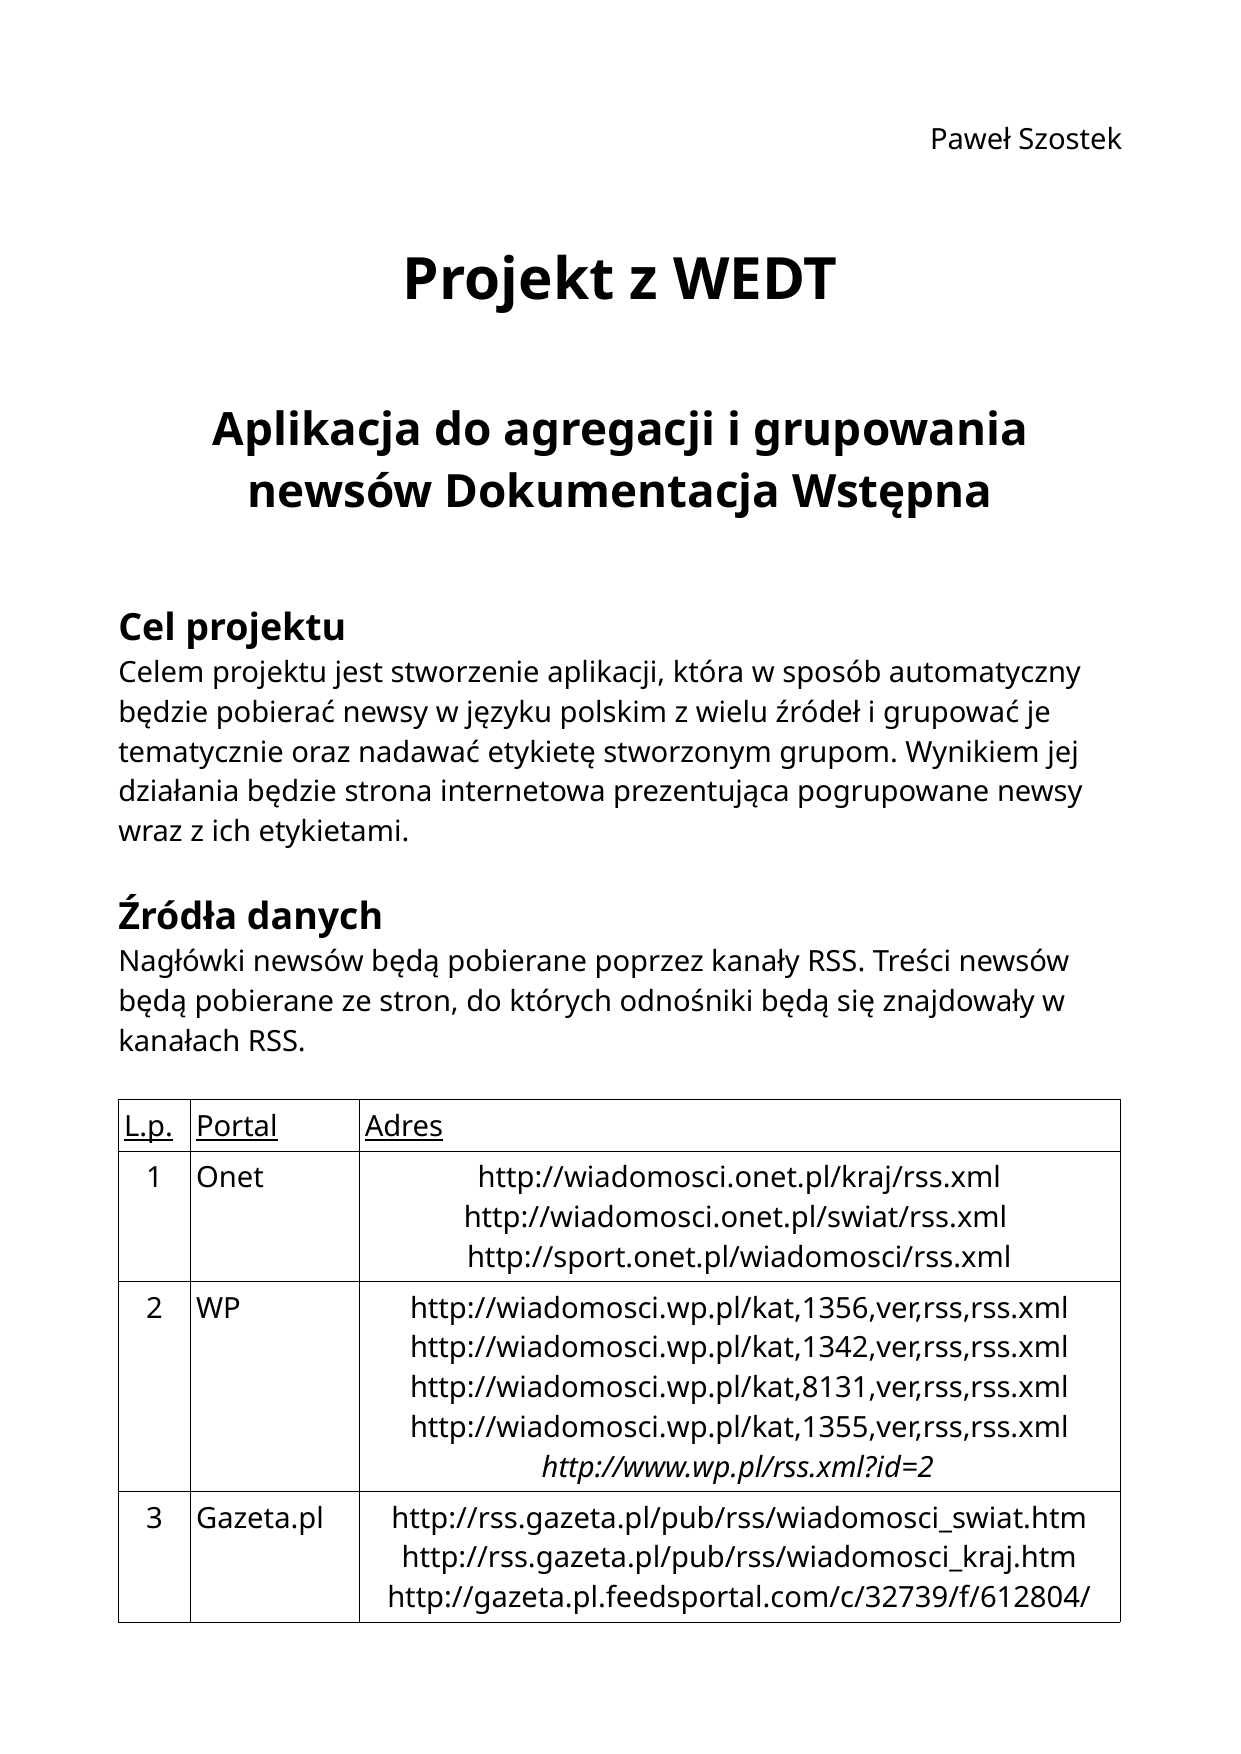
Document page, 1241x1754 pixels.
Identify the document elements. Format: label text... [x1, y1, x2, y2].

text Aplikacja do agregacji i grupowania newsów Dokumentacja Wstępna [118, 396, 1122, 521]
text Nagłówki newsów będą pobierane poprzez kanały RSS. Treści newsów będą pobierane ze stron, do których odnośniki będą się znajdowały w kanałach RSS. [118, 941, 1122, 1060]
table_header Portal [191, 1100, 359, 1151]
table_header Adres [360, 1100, 1120, 1151]
table_cell 3 [119, 1492, 190, 1622]
table_cell Gazeta.pl [191, 1492, 359, 1622]
table_cell 2 [119, 1282, 190, 1491]
table_cell http://wiadomosci.wp.pl/kat,1356,ver,rss,rss.xml http://wiadomosci.wp.pl/kat,1342,ver,rss,rss.xml http://wiadomosci.wp.pl/kat,8131,ver,rss,rss.xml http://wiadomosci.wp.pl/kat,1355,ver,rss,rss.xml http://www.wp.pl/rss.xml?id=2 [360, 1282, 1120, 1491]
table_header L.p. [119, 1100, 190, 1151]
table_cell Onet [191, 1152, 359, 1281]
text Źródła danych [118, 889, 1122, 941]
text Paweł Szostek [118, 118, 1122, 158]
table_cell http://wiadomosci.onet.pl/kraj/rss.xml http://wiadomosci.onet.pl/swiat/rss.xml http://sport.onet.pl/wiadomosci/rss.xml [360, 1152, 1120, 1281]
text Celem projektu jest stworzenie aplikacji, która w sposób automatyczny będzie pobierać newsy w języku polskim z wielu źródeł i grupować je tematycznie oraz nadawać etykietę stworzonym grupom. Wynikiem jej działania będzie strona internetowa prezentująca pogrupowane newsy wraz z ich etykietami. [118, 651, 1122, 850]
text Cel projektu [118, 600, 1122, 651]
table_cell http://rss.gazeta.pl/pub/rss/wiadomosci_swiat.htm http://rss.gazeta.pl/pub/rss/wiadomosci_kraj.htm http://gazeta.pl.feedsportal.com/c/32739/f/612804/ [360, 1492, 1120, 1622]
table_cell 1 [119, 1152, 190, 1281]
text Projekt z WEDT [118, 237, 1122, 317]
table_cell WP [191, 1282, 359, 1491]
